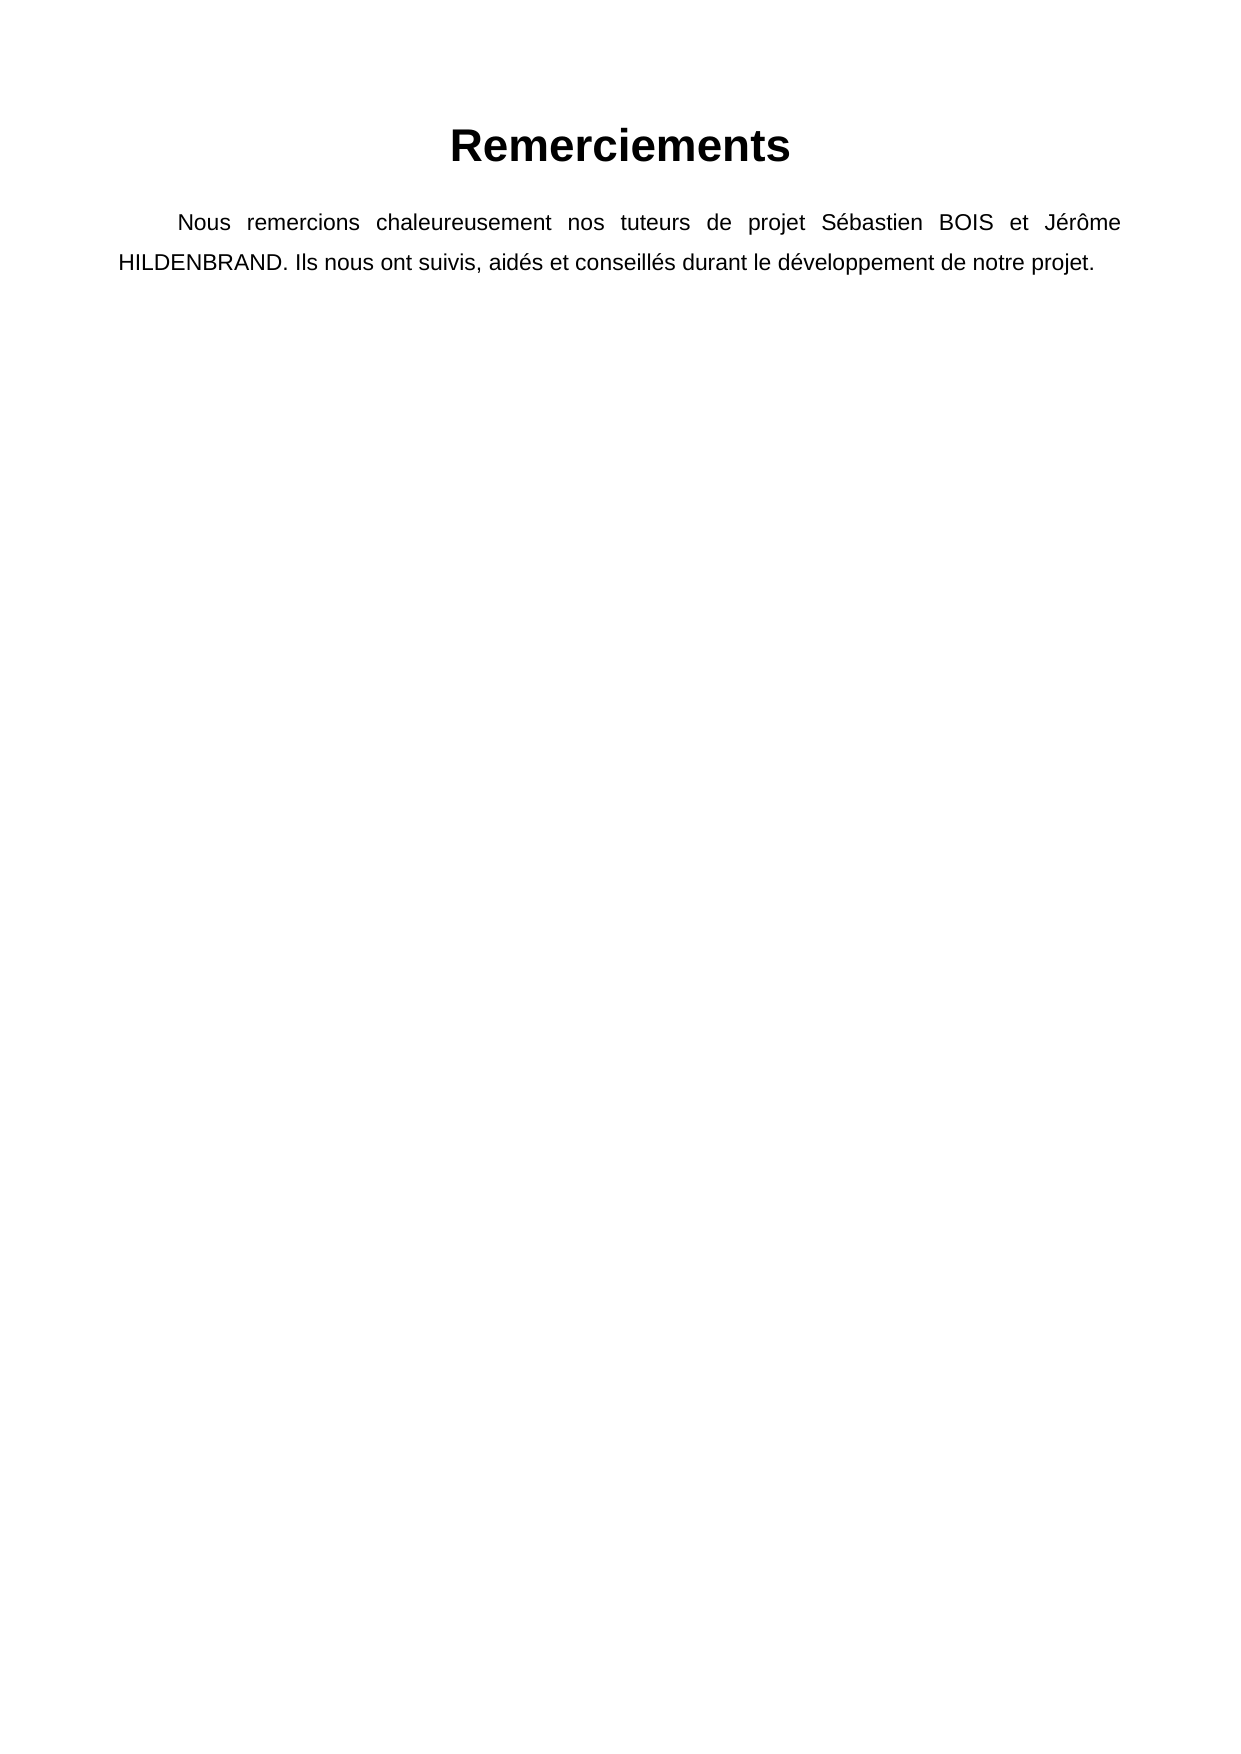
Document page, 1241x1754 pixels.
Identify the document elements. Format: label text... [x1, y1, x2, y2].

subtitle Remerciements [118, 118, 1122, 171]
text Nous remercions chaleureusement nos tuteurs de projet Sébastien BOIS et Jérôme HILDENBRAND. Ils nous ont suivis, aidés et conseillés durant le développement de notre projet. [118, 209, 1122, 275]
